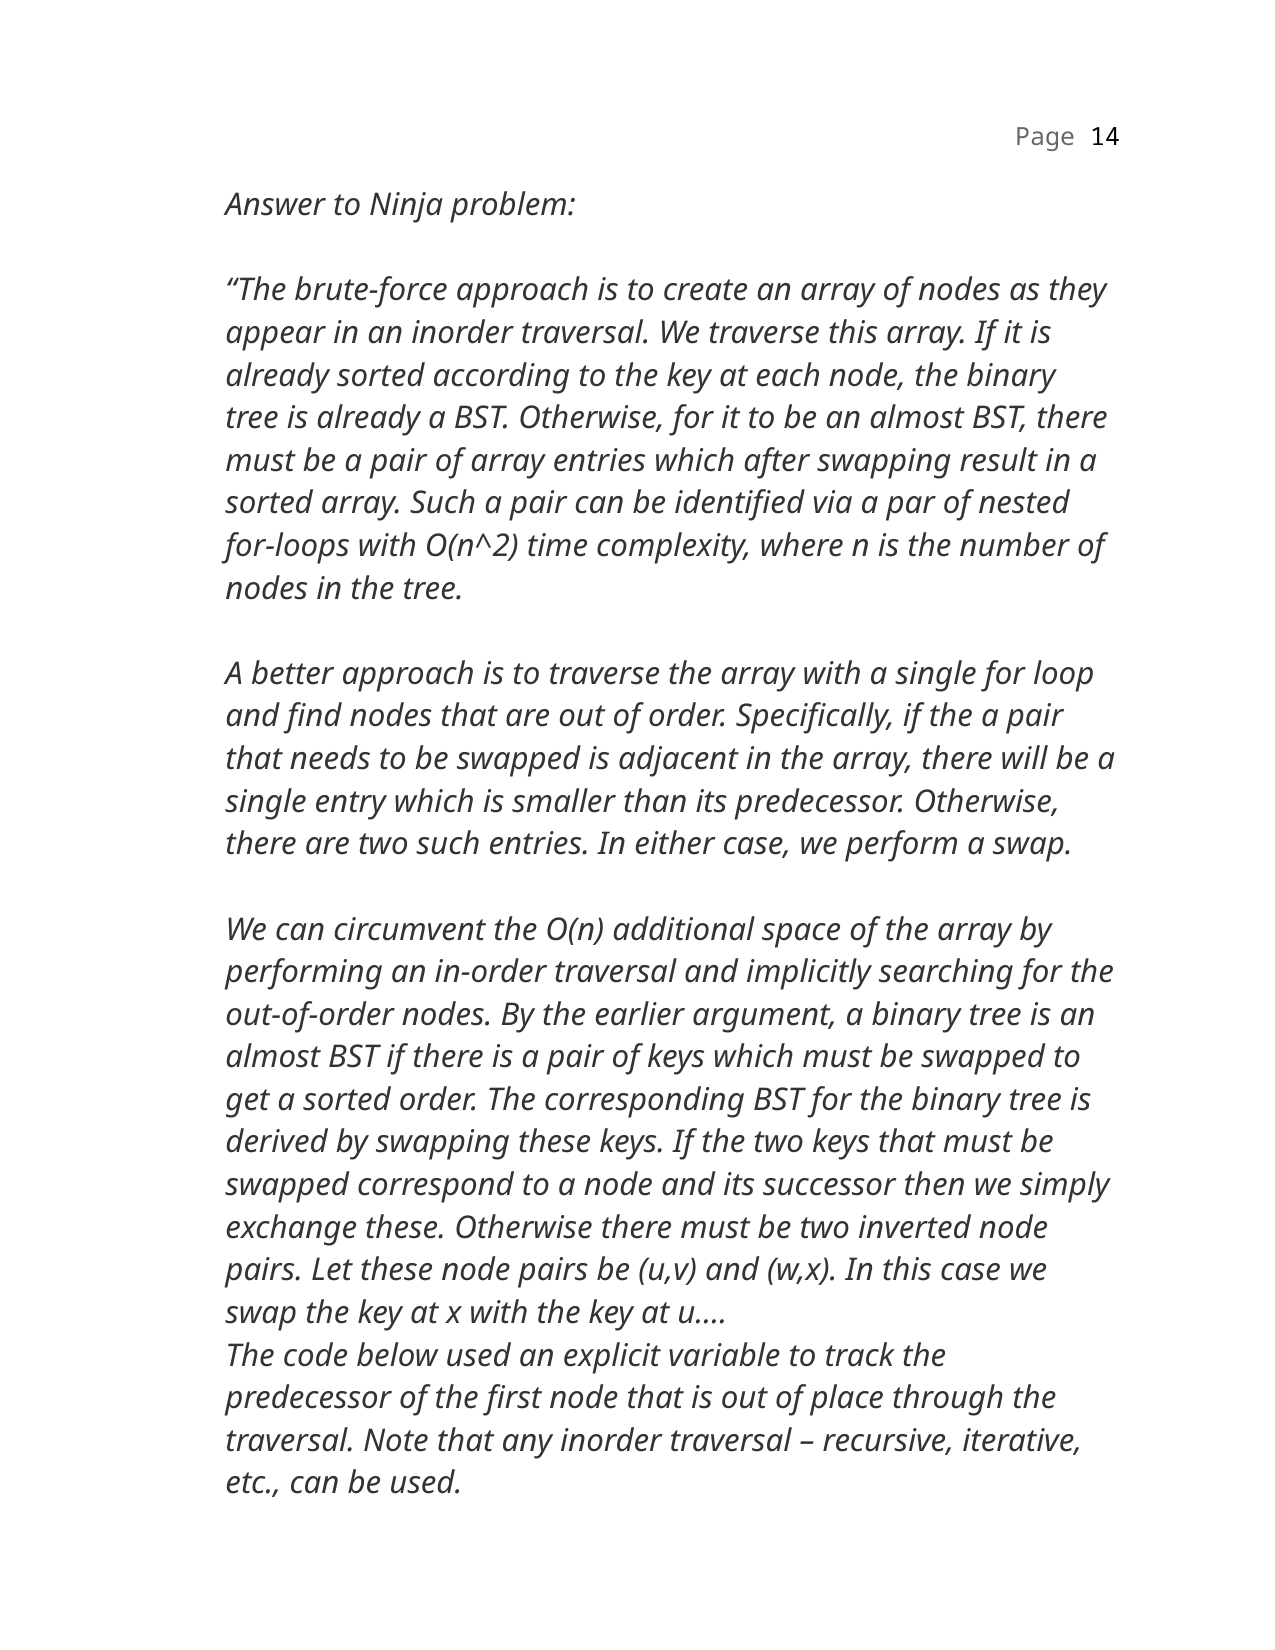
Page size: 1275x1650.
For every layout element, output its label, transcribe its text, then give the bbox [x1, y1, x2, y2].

text Answer to Ninja problem: [225, 182, 1119, 225]
text We can circumvent the O(n) additional space of the array by performing an in-order traversal and implicitly searching for the out-of-order nodes. By the earlier argument, a binary tree is an almost BST if there is a pair of keys which must be swapped to get a sorted order. The corresponding BST for the binary tree is derived by swapping these keys. If the two keys that must be swapped correspond to a node and its successor then we simply exchange these. Otherwise there must be two inverted node pairs. Let these node pairs be (u,v) and (w,x). In this case we swap the key at x with the key at u.... [225, 906, 1119, 1332]
text A better approach is to traverse the array with a single for loop and find nodes that are out of order. Specifically, if the a pair that needs to be swapped is adjacent in the array, there will be a single entry which is smaller than its predecessor. Otherwise, there are two such entries. In either case, we perform a swap. [225, 651, 1119, 864]
text The code below used an explicit variable to track the predecessor of the first node that is out of place through the traversal. Note that any inorder traversal – recursive, iterative, etc., can be used. [225, 1332, 1119, 1503]
text “The brute-force approach is to create an array of nodes as they appear in an inorder traversal. We traverse this array. If it is already sorted according to the key at each node, the binary tree is already a BST. Otherwise, for it to be an almost BST, there must be a pair of array entries which after swapping result in a sorted array. Such a pair can be identified via a par of nested for-loops with O(n^2) time complexity, where n is the number of nodes in the tree. [225, 267, 1119, 608]
